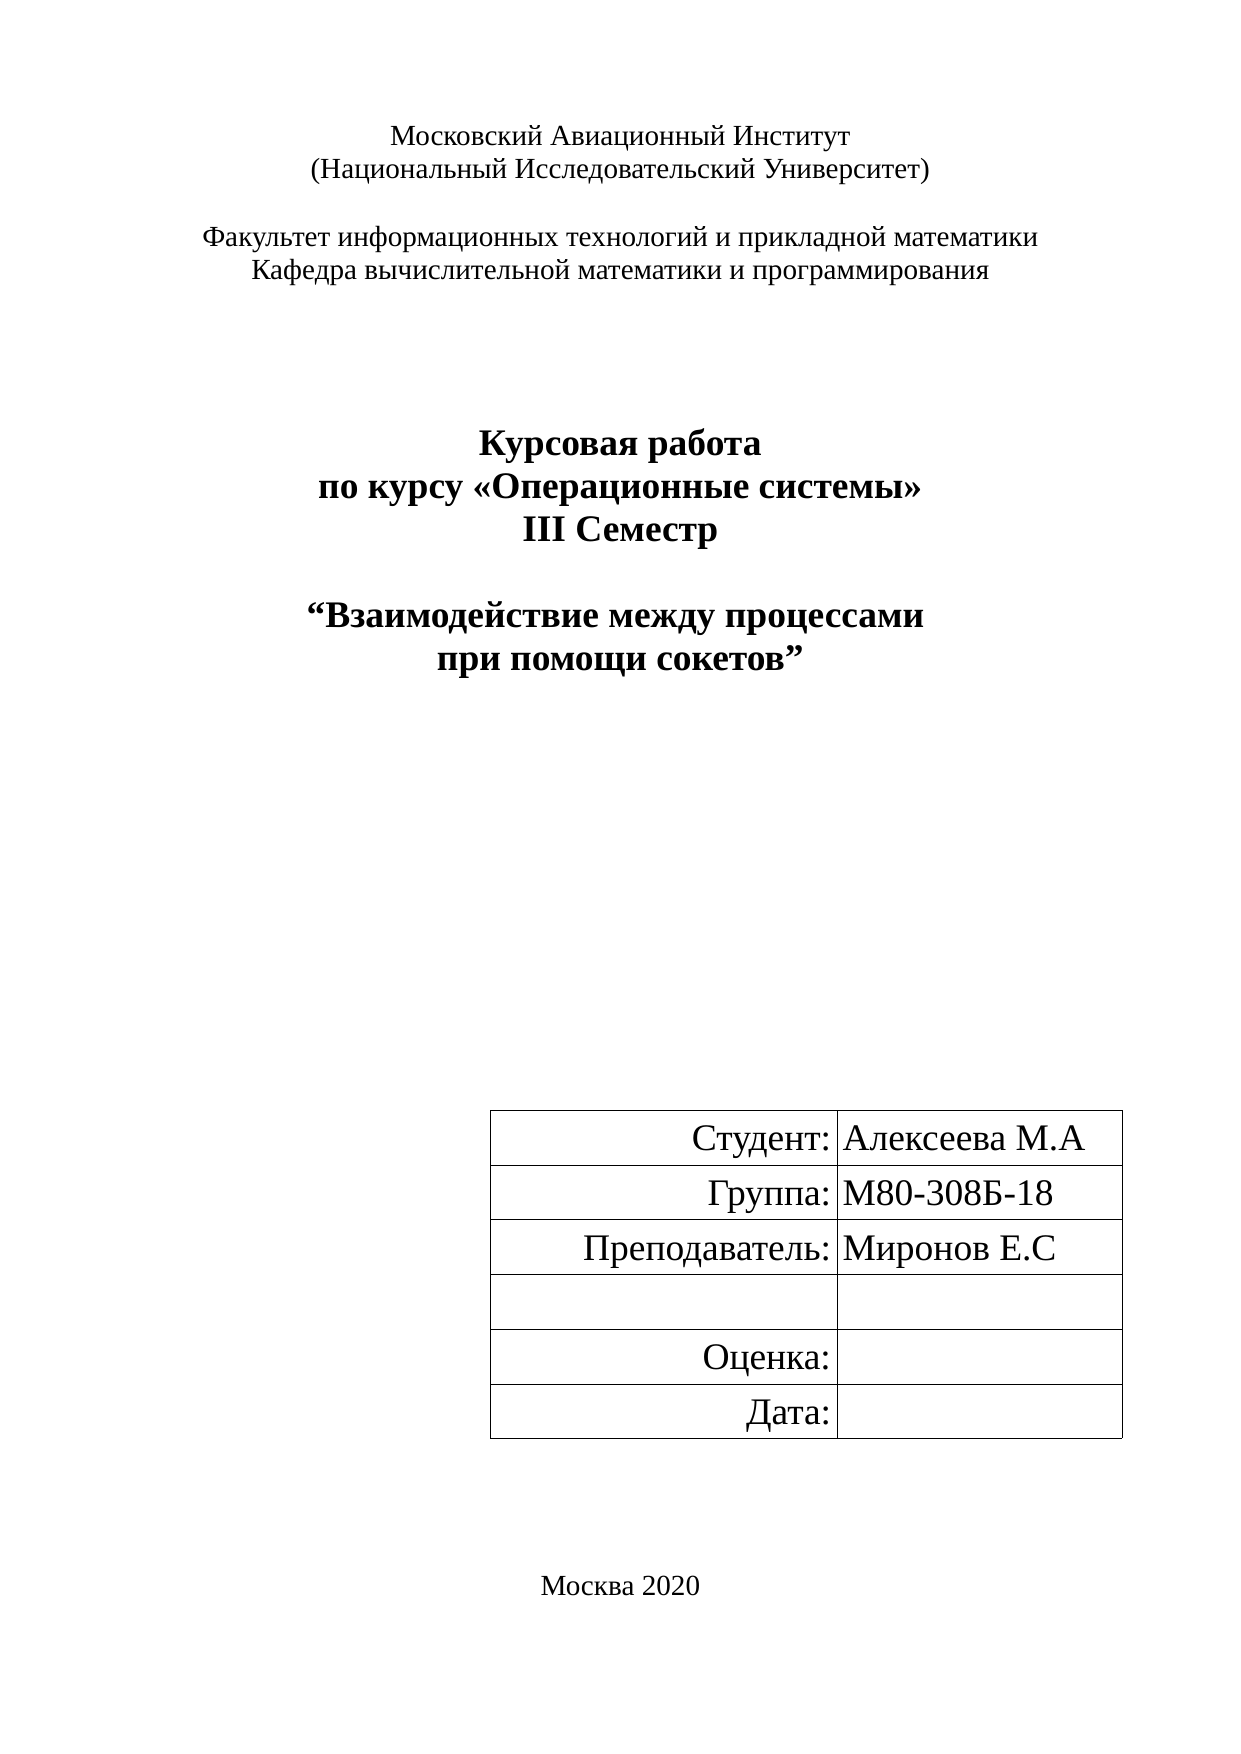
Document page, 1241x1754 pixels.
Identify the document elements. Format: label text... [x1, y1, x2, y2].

table_header Студент: [491, 1111, 837, 1165]
text “Взаимодействие между процессами [118, 592, 1122, 636]
table_cell Преподаватель: [491, 1220, 837, 1274]
text Факультет информационных технологий и прикладной математики [118, 219, 1122, 252]
table_cell Группа: [491, 1166, 837, 1219]
table_cell [838, 1385, 1122, 1438]
table_header Алексеева М.А [838, 1111, 1122, 1165]
text III Семестр [118, 506, 1122, 549]
text по курсу «Операционные системы» [118, 463, 1122, 506]
text (Национальный Исследовательский Университет) [118, 152, 1122, 185]
table_cell Дата: [491, 1385, 837, 1438]
text Московский Авиационный Институт [118, 118, 1122, 152]
table_cell [491, 1275, 837, 1329]
table_cell [838, 1275, 1122, 1329]
text Курсовая работа [118, 420, 1122, 463]
table_cell [838, 1330, 1122, 1383]
text Кафедра вычислительной математики и программирования [118, 252, 1122, 286]
text Москва 2020 [118, 1568, 1122, 1601]
table_cell Оценка: [491, 1330, 837, 1383]
table_cell М80-308Б-18 [838, 1166, 1122, 1219]
table_cell Миронов Е.С [838, 1220, 1122, 1274]
text при помощи сокетов” [118, 636, 1122, 679]
